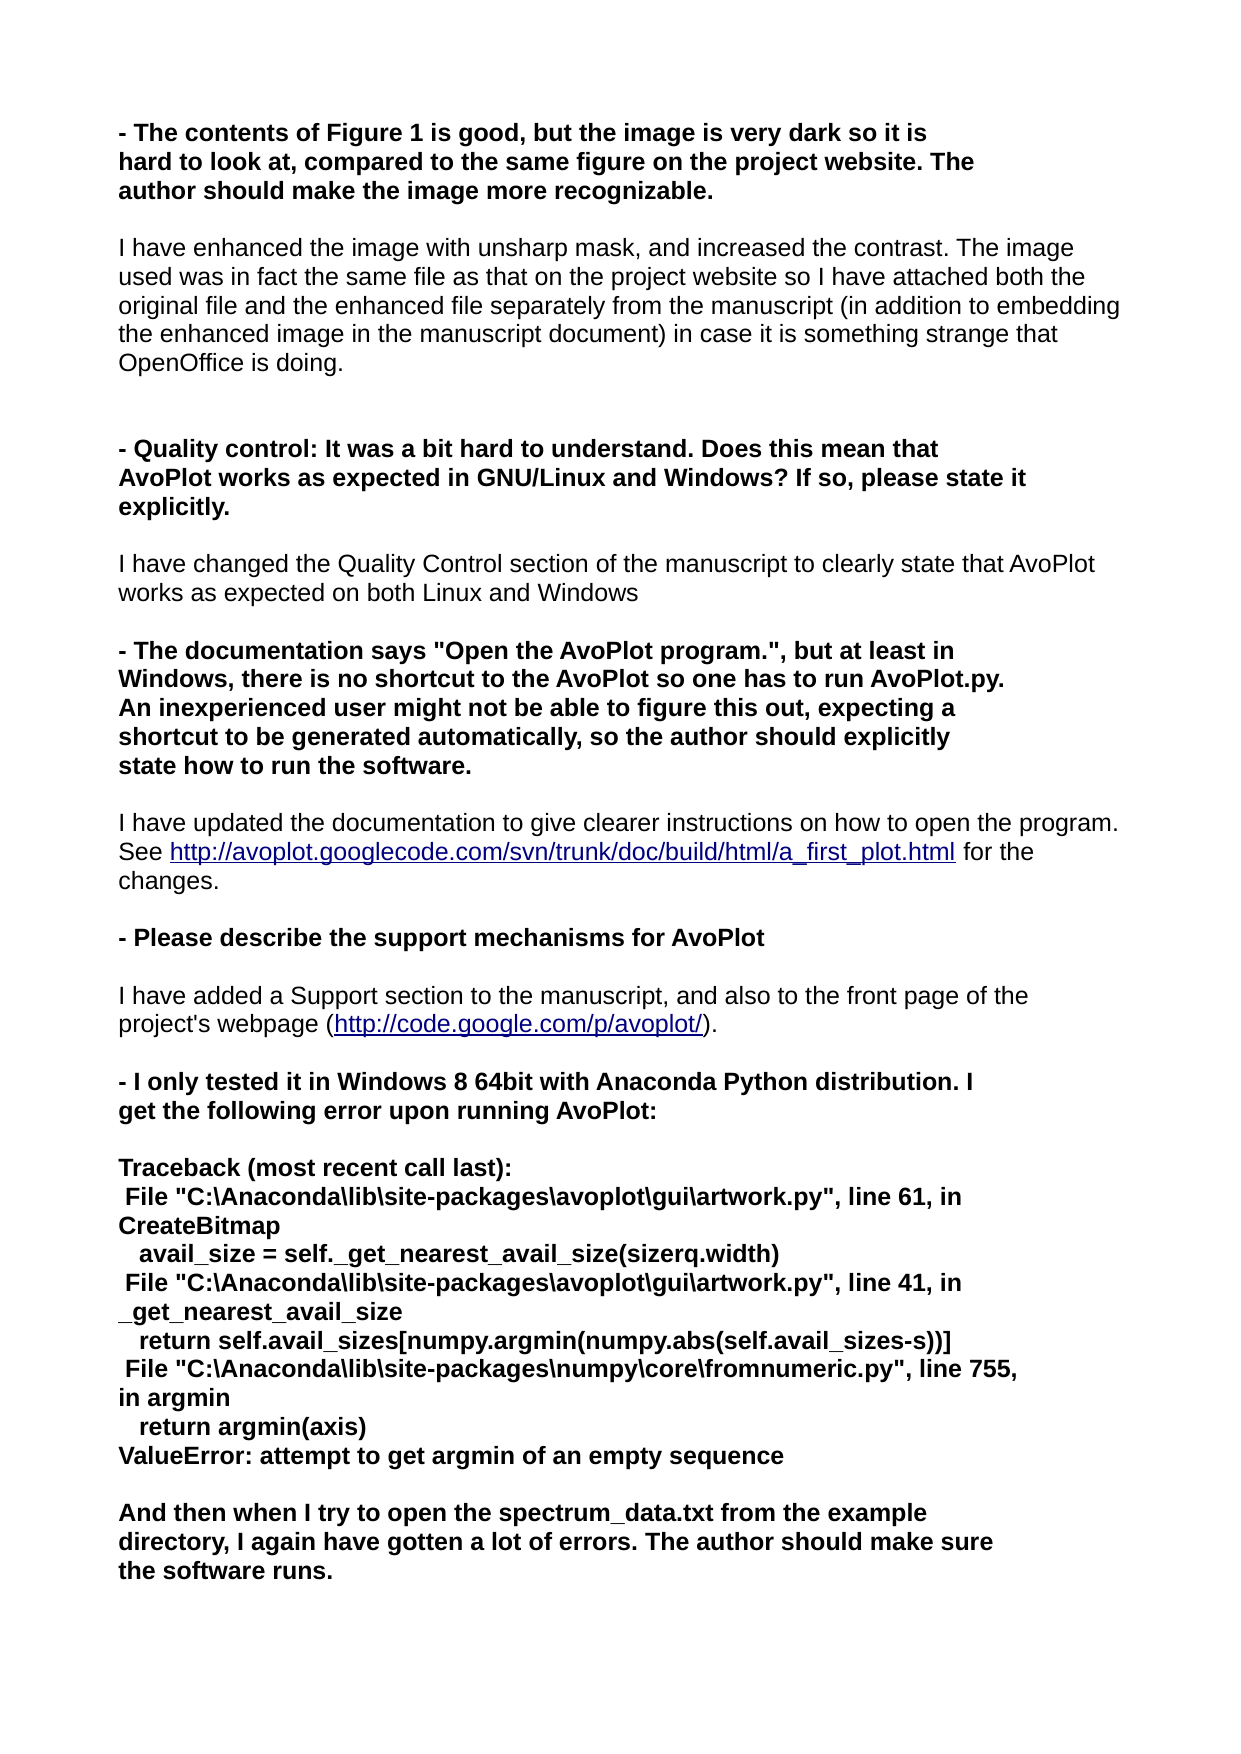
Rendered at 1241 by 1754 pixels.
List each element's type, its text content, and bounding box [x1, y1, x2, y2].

text _get_nearest_avail_size [118, 1297, 1122, 1326]
text hard to look at, compared to the same figure on the project website. The [118, 147, 1122, 176]
text return self.avail_sizes[numpy.argmin(numpy.abs(self.avail_sizes-s))] [118, 1326, 1122, 1354]
text I have enhanced the image with unsharp mask, and increased the contrast. The image used was in fact the same file as that on the project website so I have attached both the original file and the enhanced file separately from the manuscript (in addition to embedding the enhanced image in the manuscript document) in case it is something strange that OpenOffice is doing. [118, 233, 1122, 377]
text explicitly. [118, 492, 1122, 521]
text File "C:\Anaconda\lib\site-packages\numpy\core\fromnumeric.py", line 755, [118, 1354, 1122, 1383]
text - I only tested it in Windows 8 64bit with Anaconda Python distribution. I [118, 1067, 1122, 1096]
text Windows, there is no shortcut to the AvoPlot so one has to run AvoPlot.py. [118, 664, 1122, 693]
text AvoPlot works as expected in GNU/Linux and Windows? If so, please state it [118, 463, 1122, 492]
text I have added a Support section to the manuscript, and also to the front page of the project's webpage (http://code.google.com/p/avoplot/). [118, 981, 1122, 1038]
text File "C:\Anaconda\lib\site-packages\avoplot\gui\artwork.py", line 61, in [118, 1182, 1122, 1211]
text And then when I try to open the spectrum_data.txt from the example [118, 1498, 1122, 1527]
text state how to run the software. [118, 751, 1122, 779]
text directory, I again have gotten a lot of errors. The author should make sure [118, 1527, 1122, 1556]
text shortcut to be generated automatically, so the author should explicitly [118, 722, 1122, 751]
text the software runs. [118, 1556, 1122, 1584]
text avail_size = self._get_nearest_avail_size(sizerq.width) [118, 1239, 1122, 1268]
text get the following error upon running AvoPlot: [118, 1096, 1122, 1124]
text Traceback (most recent call last): [118, 1153, 1122, 1182]
text - The contents of Figure 1 is good, but the image is very dark so it is [118, 118, 1122, 147]
text An inexperienced user might not be able to figure this out, expecting a [118, 693, 1122, 722]
text CreateBitmap [118, 1211, 1122, 1239]
text - Quality control: It was a bit hard to understand. Does this mean that [118, 434, 1122, 463]
text - The documentation says "Open the AvoPlot program.", but at least in [118, 636, 1122, 664]
text ValueError: attempt to get argmin of an empty sequence [118, 1441, 1122, 1469]
text in argmin [118, 1383, 1122, 1412]
text File "C:\Anaconda\lib\site-packages\avoplot\gui\artwork.py", line 41, in [118, 1268, 1122, 1297]
text I have changed the Quality Control section of the manuscript to clearly state that AvoPlot works as expected on both Linux and Windows [118, 549, 1122, 607]
text - Please describe the support mechanisms for AvoPlot [118, 923, 1122, 952]
text author should make the image more recognizable. [118, 176, 1122, 204]
text return argmin(axis) [118, 1412, 1122, 1441]
text I have updated the documentation to give clearer instructions on how to open the program. See http://avoplot.googlecode.com/svn/trunk/doc/build/html/a_first_plot.html for the changes. [118, 808, 1122, 894]
